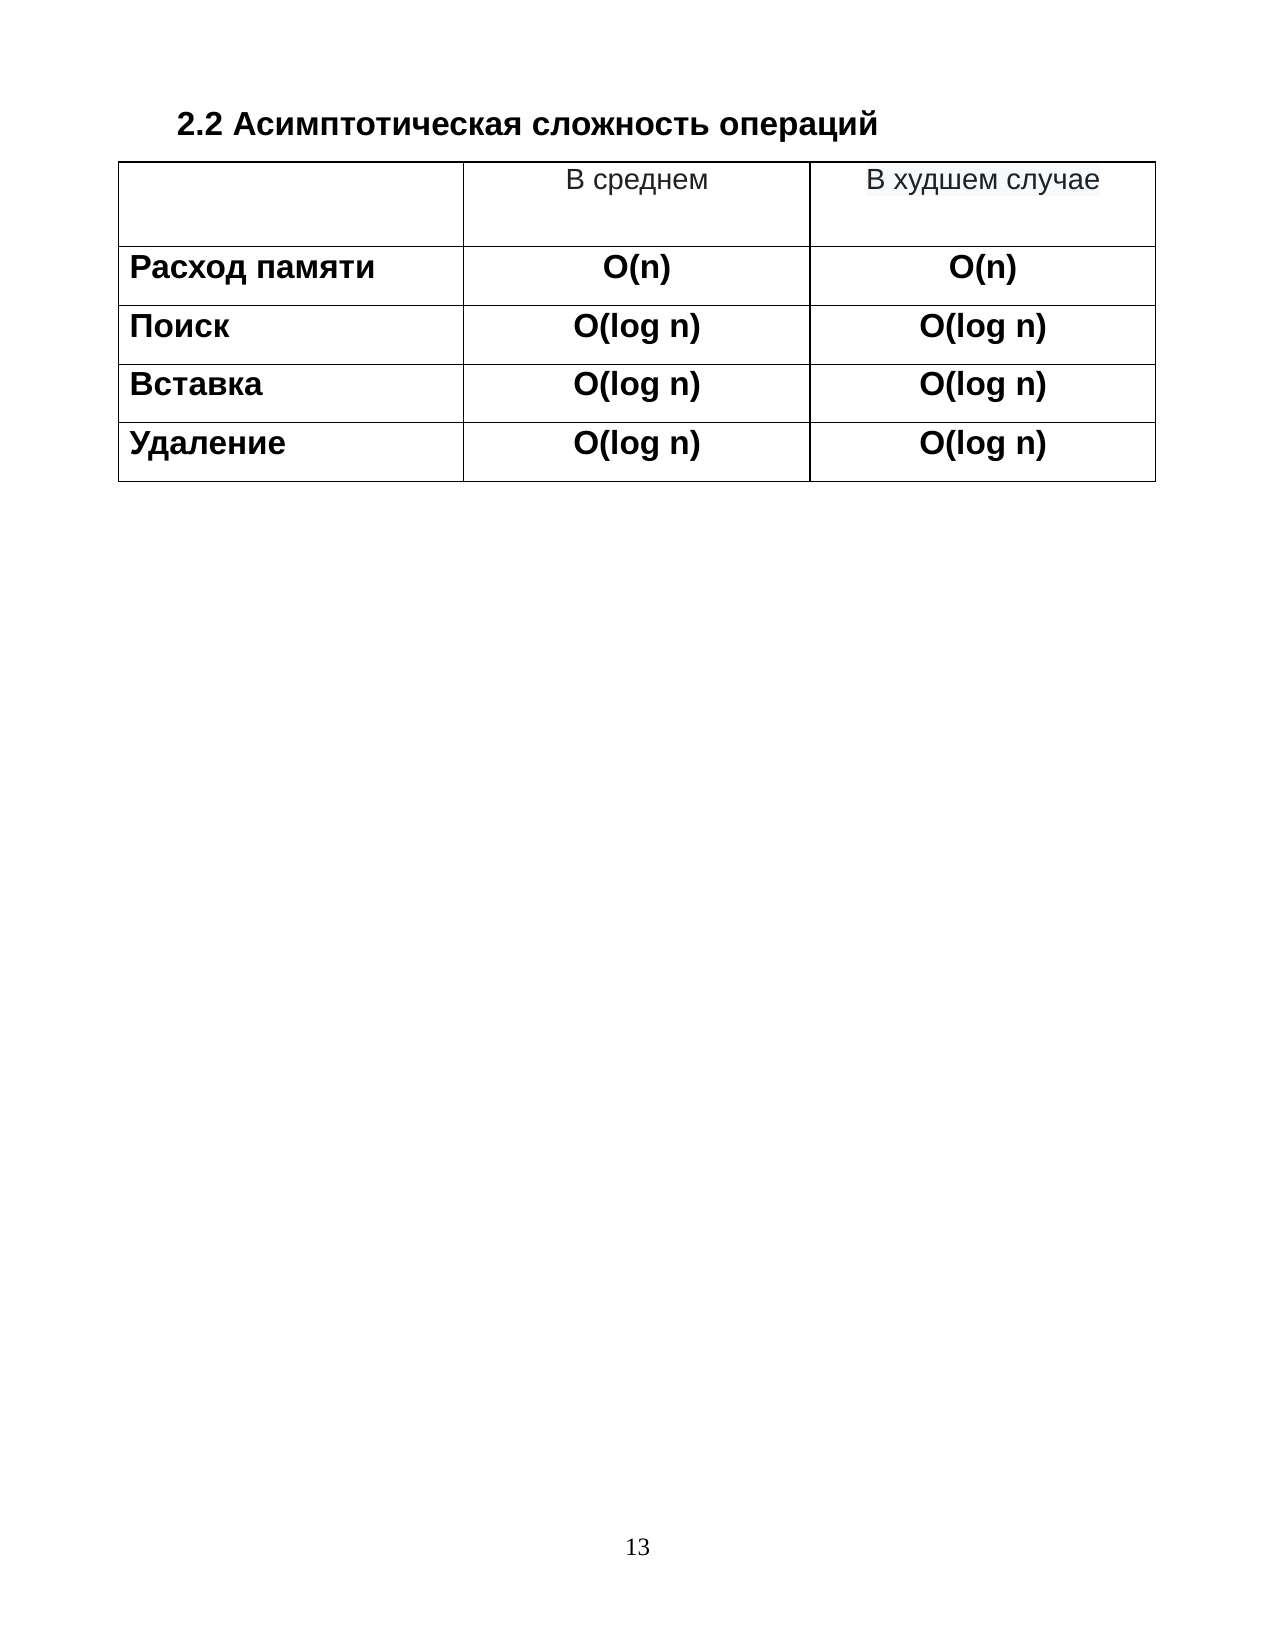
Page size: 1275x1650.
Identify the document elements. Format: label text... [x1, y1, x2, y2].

table_cell O(n) [811, 247, 1155, 305]
table_cell O(log n) [464, 423, 809, 481]
table_header В худшем случае [811, 163, 1155, 246]
table_cell O(log n) [464, 306, 809, 363]
table_cell Вставка [119, 365, 463, 422]
table_header В среднем [464, 163, 809, 246]
table_header [119, 163, 463, 246]
table_cell Удаление [119, 423, 463, 481]
table_cell O(log n) [811, 365, 1155, 422]
table_cell Поиск [119, 306, 463, 363]
table_cell Расход памяти [119, 247, 463, 305]
table_cell O(log n) [811, 423, 1155, 481]
table_cell O(log n) [464, 365, 809, 422]
text 2.2 Асимптотическая сложность операций [118, 104, 1157, 142]
table_cell O(n) [464, 247, 809, 305]
table_cell O(log n) [811, 306, 1155, 363]
